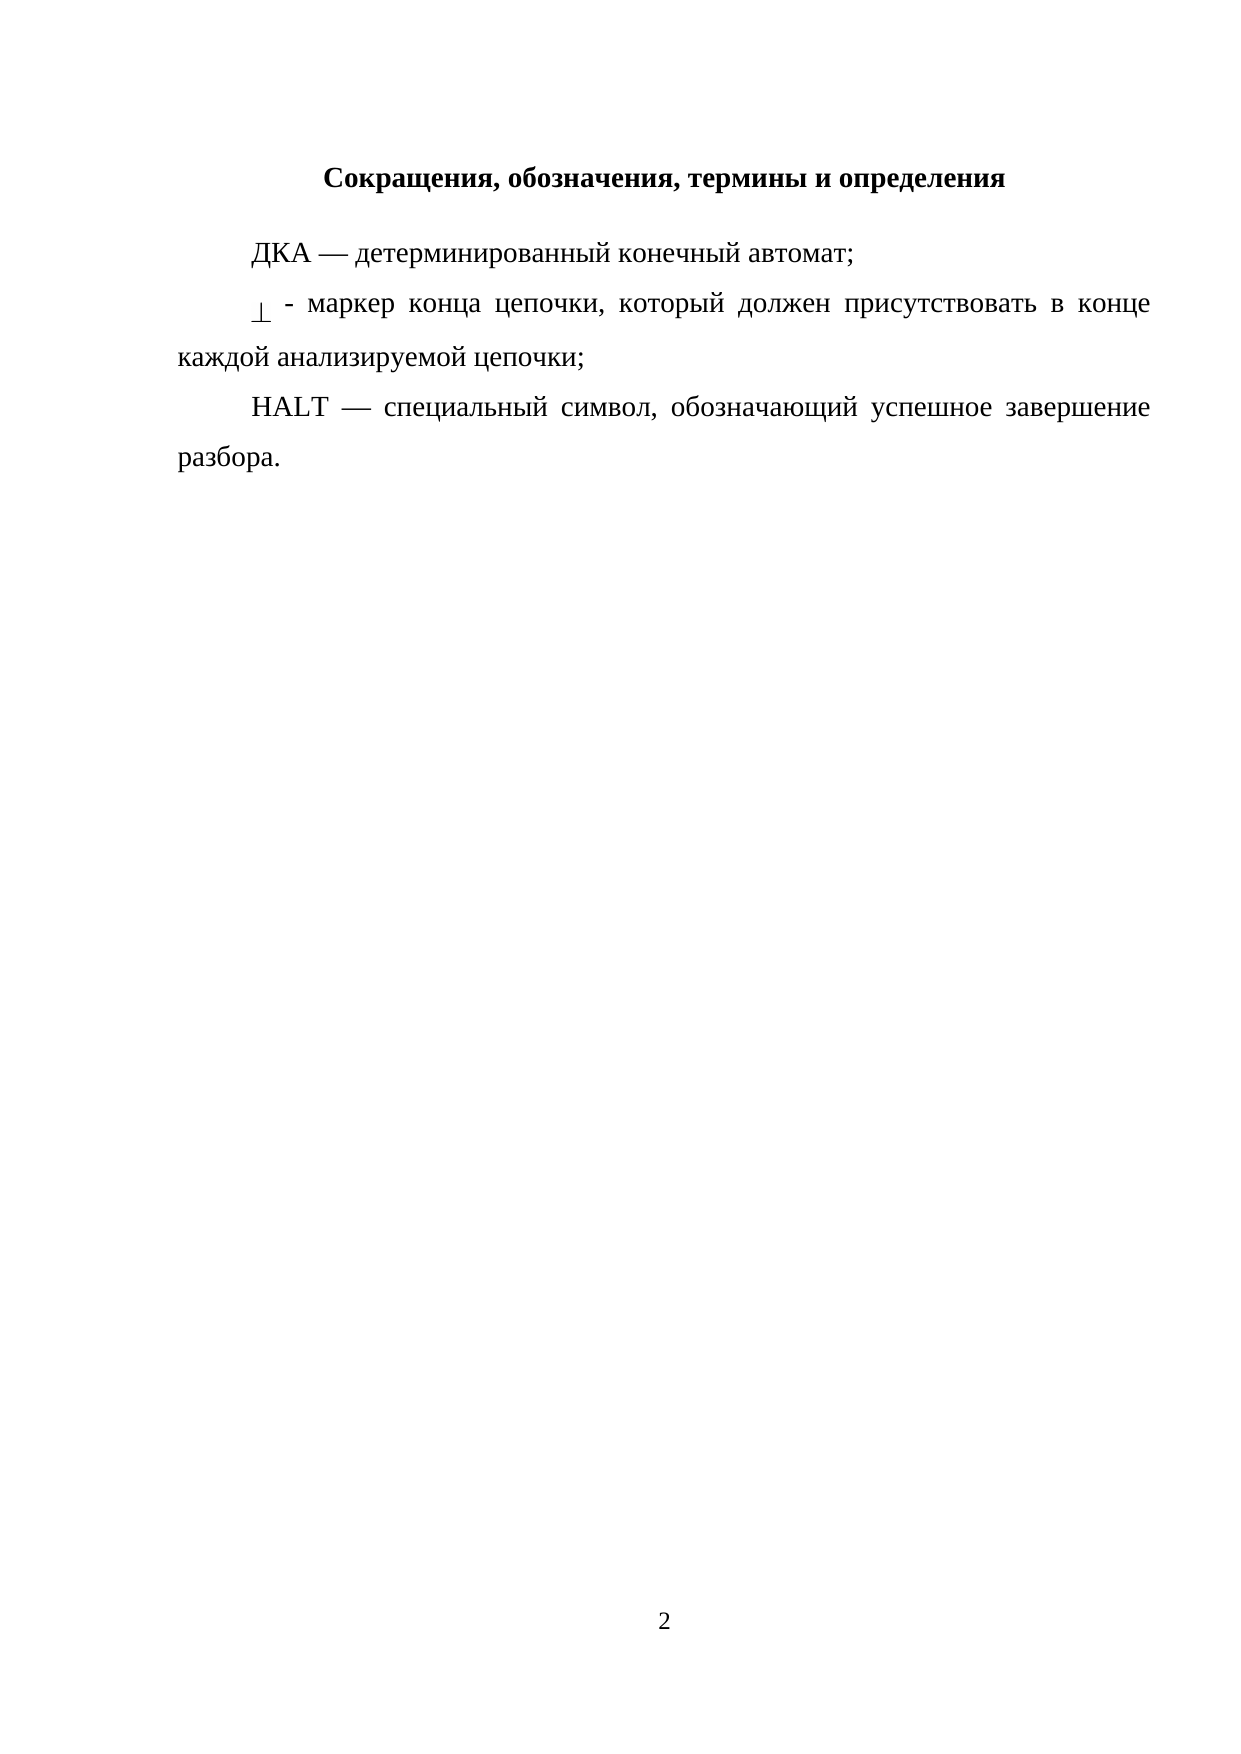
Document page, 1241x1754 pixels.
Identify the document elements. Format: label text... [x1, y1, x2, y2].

text ДКА — детерминированный конечный автомат; [177, 235, 1152, 268]
text Сокращения, обозначения, термины и определения [177, 160, 1152, 193]
text - маркер конца цепочки, который должен присутствовать в конце каждой анализируемой цепочки; [177, 285, 1152, 372]
picture [251, 302, 271, 322]
text HALT — специальный символ, обозначающий успешное завершение разбора. [177, 389, 1152, 473]
